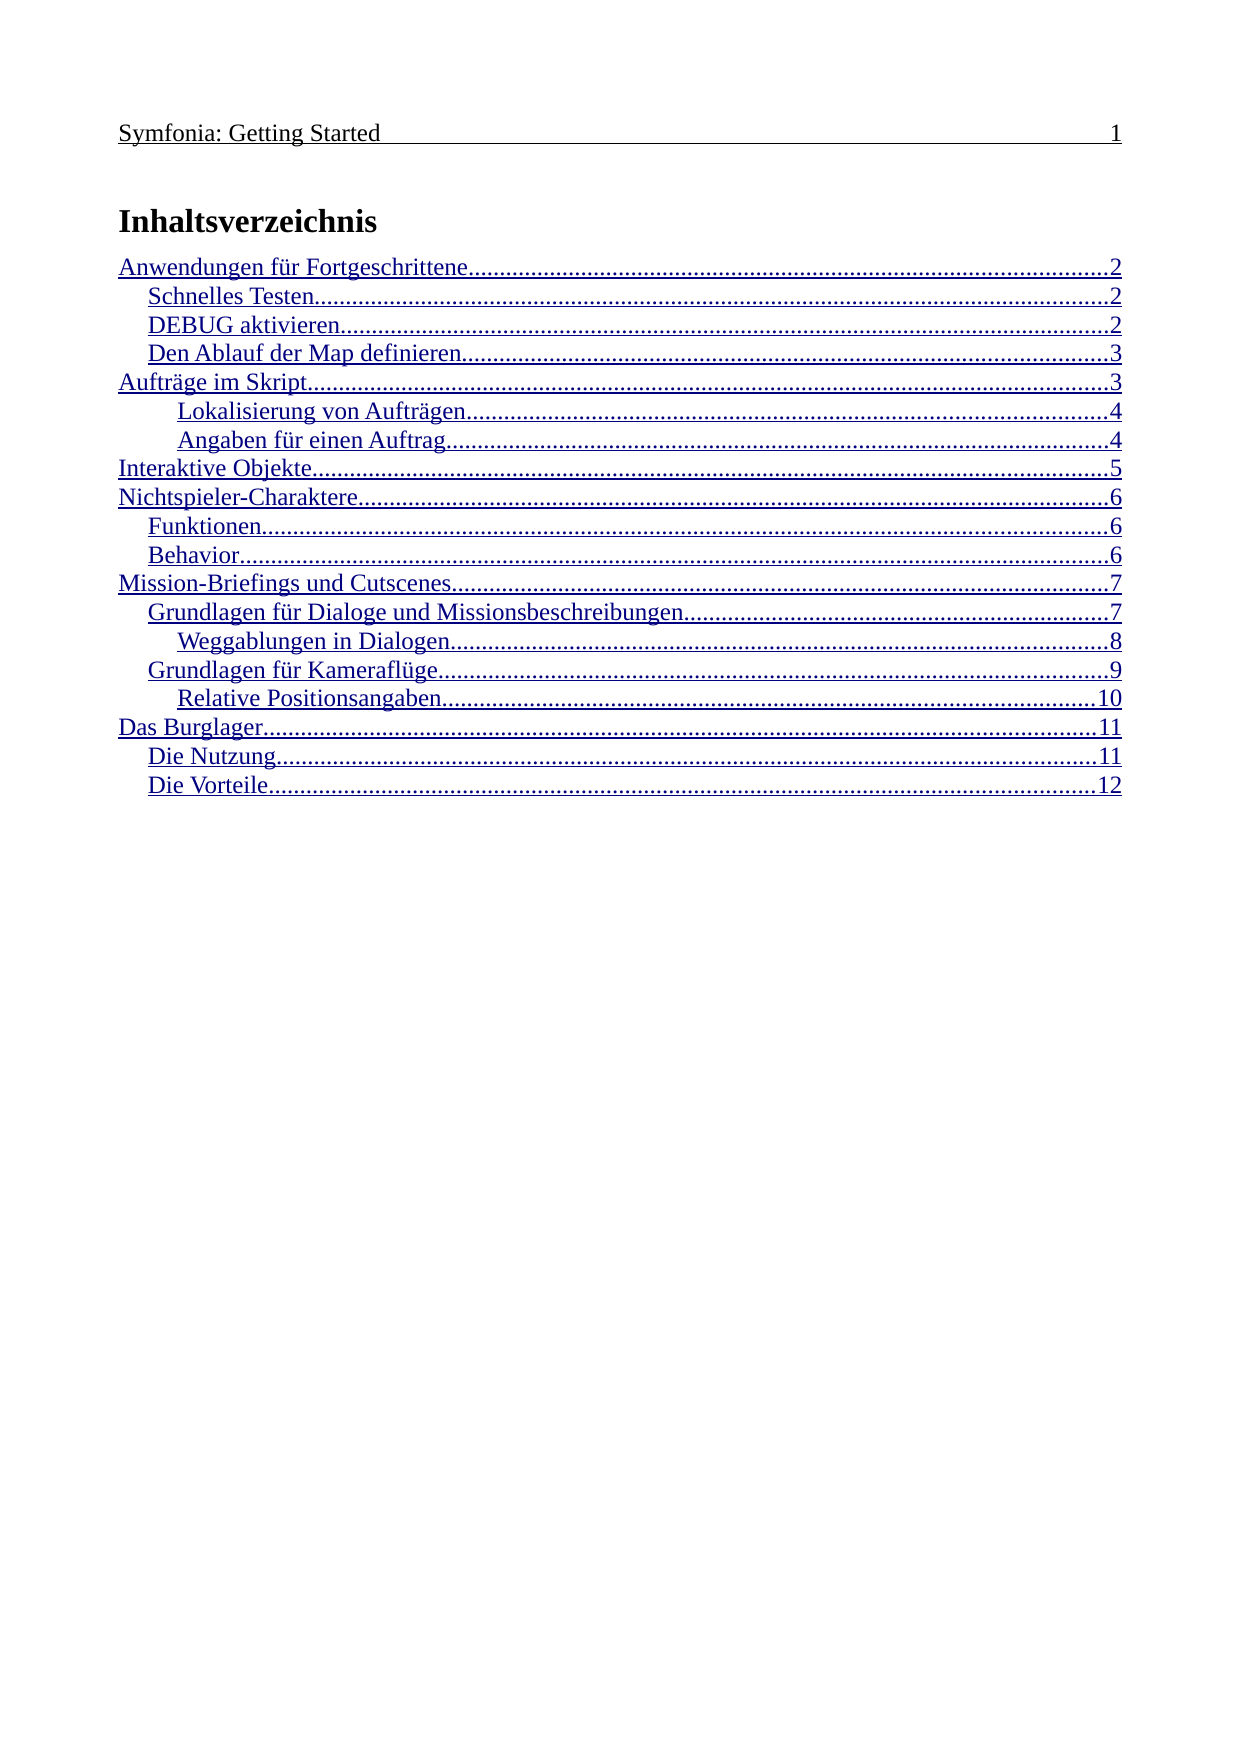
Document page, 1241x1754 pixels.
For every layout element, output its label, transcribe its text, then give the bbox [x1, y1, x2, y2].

text Das Burglager 11 [118, 712, 1122, 737]
text DEBUG aktivieren 2 [148, 310, 1122, 335]
text Mission-Briefings und Cutscenes 7 [118, 568, 1122, 593]
text Schnelles Testen 2 [148, 281, 1122, 306]
text Anwendungen für Fortgeschrittene 2 [118, 252, 1122, 277]
text Die Nutzung 11 [148, 741, 1122, 766]
text Den Ablauf der Map definieren 3 [148, 338, 1122, 363]
text Aufträge im Skript 3 [118, 367, 1122, 392]
text Lokalisierung von Aufträgen 4 [177, 396, 1122, 421]
text Funktionen 6 [148, 511, 1122, 536]
text Nichtspieler-Charaktere 6 [118, 482, 1122, 507]
text Behavior 6 [148, 540, 1122, 565]
text Angaben für einen Auftrag 4 [177, 425, 1122, 450]
text Grundlagen für Dialoge und Missionsbeschreibungen 7 [148, 597, 1122, 622]
subtitle Inhaltsverzeichnis [118, 201, 1122, 240]
text Weggablungen in Dialogen 8 [177, 626, 1122, 651]
text Interaktive Objekte 5 [118, 453, 1122, 478]
text Grundlagen für Kameraflüge 9 [148, 655, 1122, 680]
text Die Vorteile 12 [148, 770, 1122, 795]
text Relative Positionsangaben 10 [177, 683, 1122, 708]
